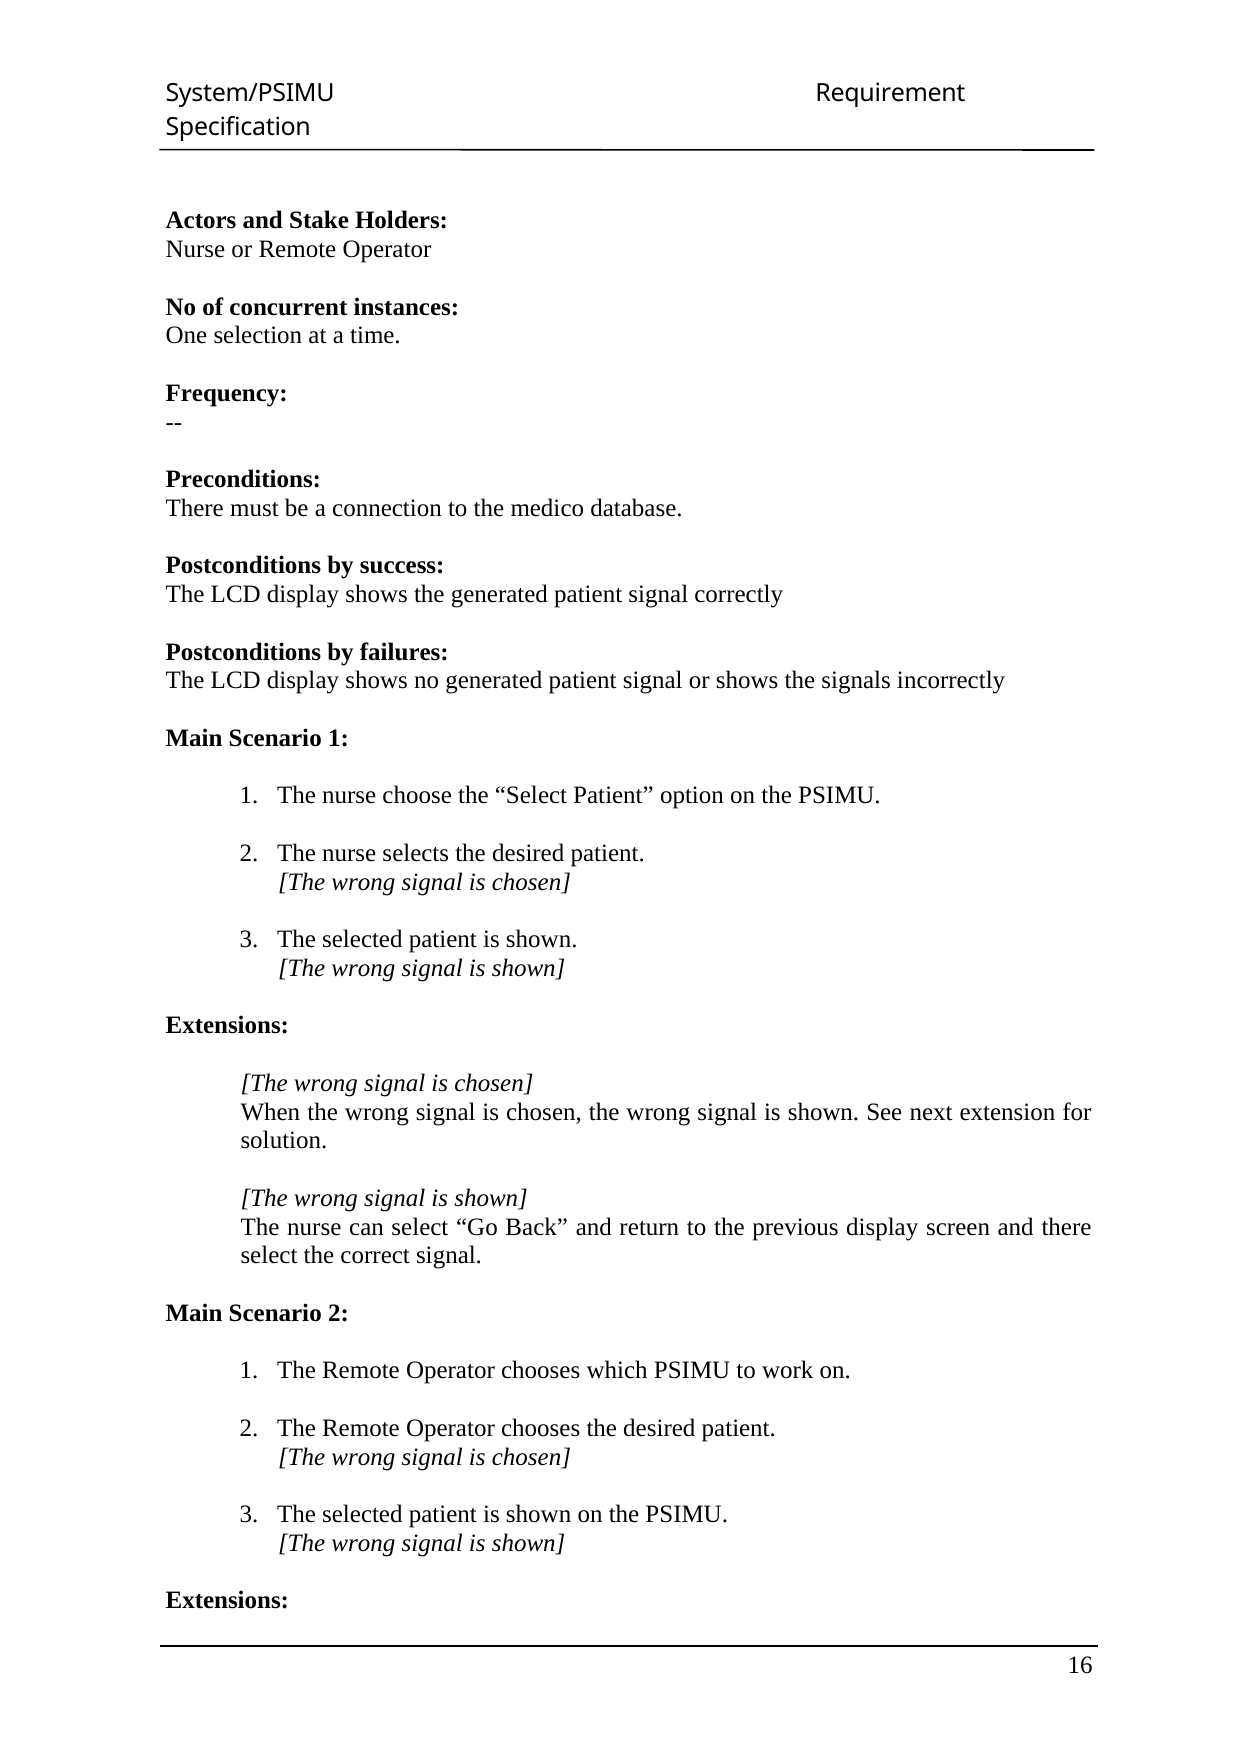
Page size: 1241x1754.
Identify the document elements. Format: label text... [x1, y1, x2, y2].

text [The wrong signal is shown] [240, 1528, 1092, 1557]
text One selection at a time. [165, 321, 1092, 349]
text The LCD display shows the generated patient signal correctly [165, 579, 1092, 608]
text Main Scenario 1: [165, 723, 1092, 752]
text [The wrong signal is chosen] [240, 867, 1092, 896]
text No of concurrent instances: [165, 292, 1092, 321]
text When the wrong signal is chosen, the wrong signal is shown. See next extension for solution. [240, 1097, 1092, 1154]
text The LCD display shows no generated patient signal or shows the signals incorrectly [165, 666, 1092, 694]
text Preconditions: [165, 464, 1092, 493]
list The nurse choose the “Select Patient” option on the PSIMU. [239, 781, 1092, 809]
text Postconditions by success: [165, 551, 1092, 579]
text Postconditions by failures: [165, 637, 1092, 666]
list The Remote Operator chooses the desired patient. [239, 1413, 1092, 1442]
text -- [165, 407, 1092, 436]
text [The wrong signal is shown] [240, 1183, 1092, 1212]
text Actors and Stake Holders: [165, 206, 1092, 234]
text The nurse can select “Go Back” and return to the previous display screen and there select the correct signal. [240, 1212, 1092, 1269]
text Frequency: [165, 378, 1092, 407]
list The selected patient is shown. [239, 924, 1092, 953]
text [The wrong signal is chosen] [240, 1442, 1092, 1471]
text Main Scenario 2: [165, 1298, 1092, 1327]
text Nurse or Remote Operator [165, 234, 1092, 263]
list The Remote Operator chooses which PSIMU to work on. [239, 1356, 1092, 1384]
list The nurse selects the desired patient. [239, 838, 1092, 867]
text Extensions: [165, 1011, 1092, 1039]
text Extensions: [165, 1586, 1092, 1614]
text [The wrong signal is shown] [240, 953, 1092, 982]
text [The wrong signal is chosen] [165, 1068, 1092, 1097]
list The selected patient is shown on the PSIMU. [239, 1499, 1092, 1528]
text There must be a connection to the medico database. [165, 493, 1092, 522]
